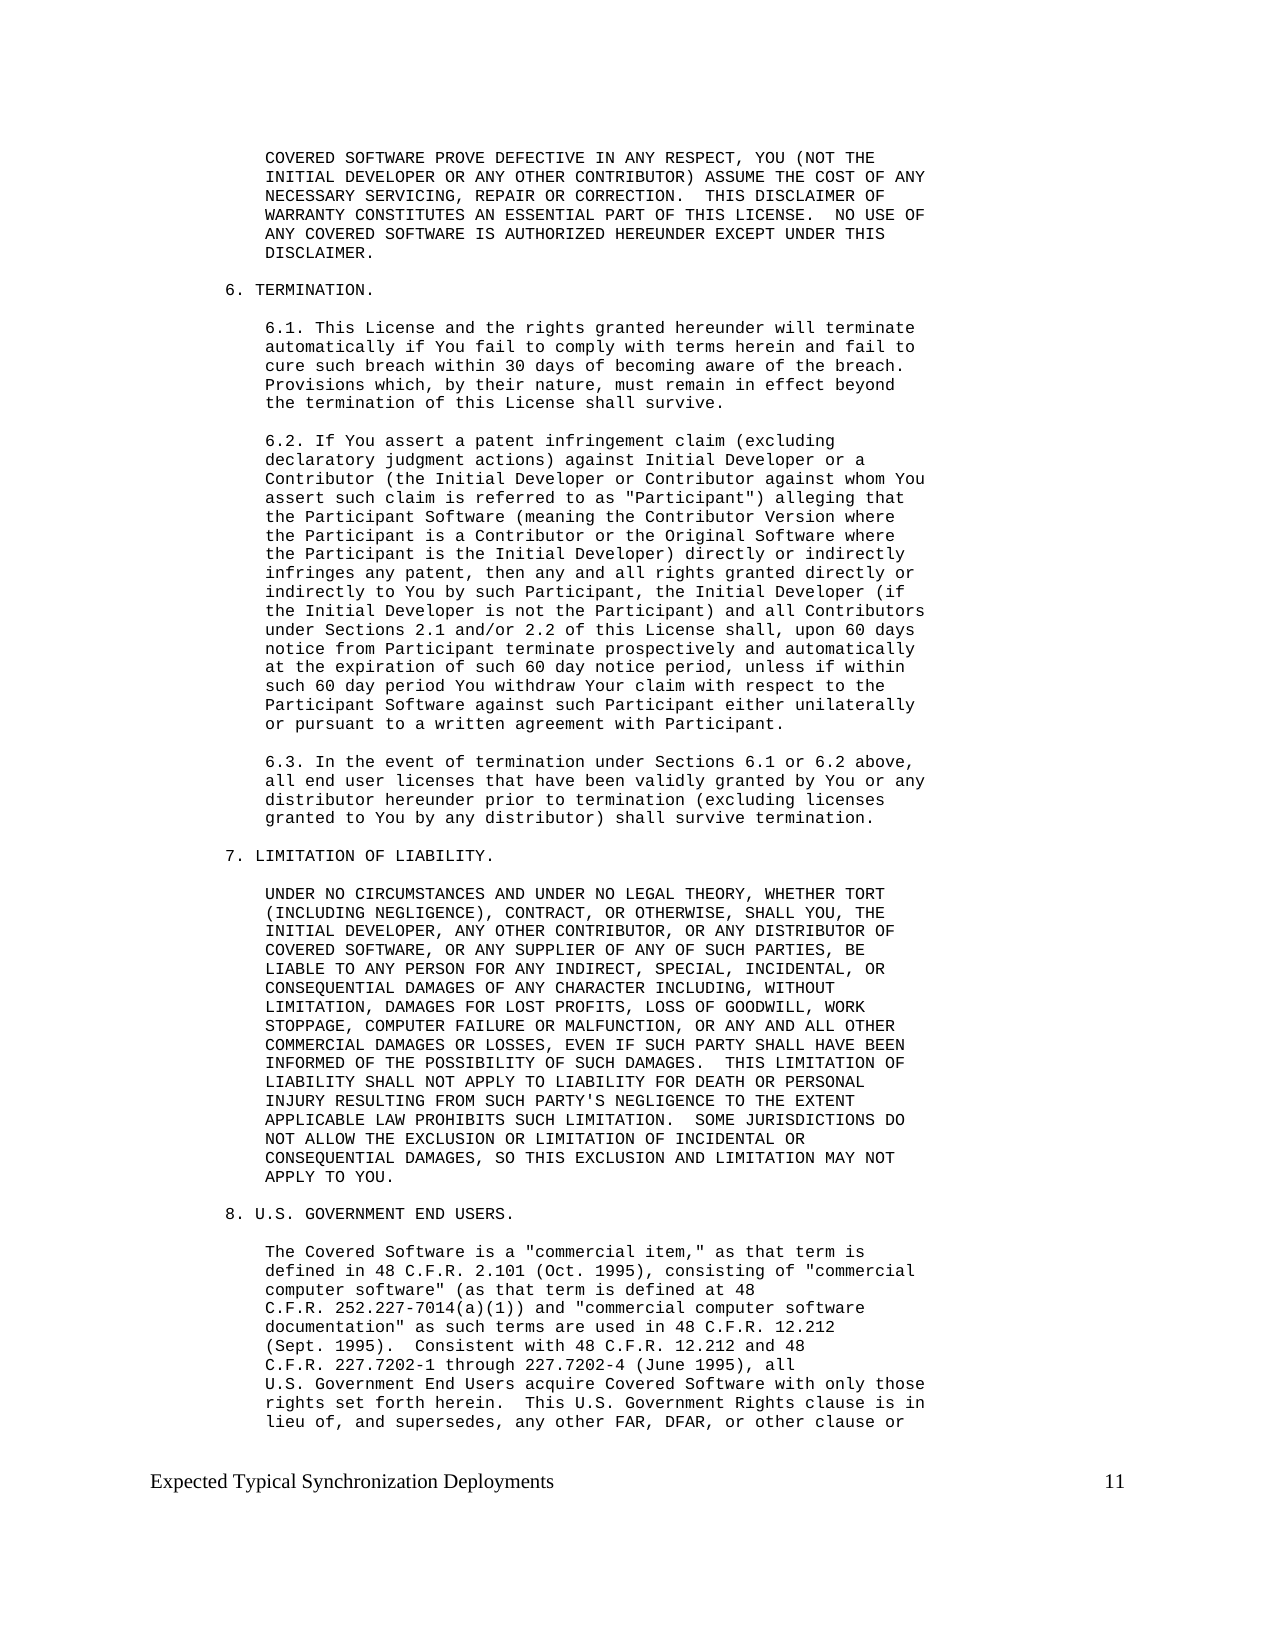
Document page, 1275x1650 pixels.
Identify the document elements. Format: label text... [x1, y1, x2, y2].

text declaratory judgment actions) against Initial Developer or a [225, 452, 1125, 471]
text under Sections 2.1 and/or 2.2 of this License shall, upon 60 days [225, 621, 1125, 640]
text Participant Software against such Participant either unilaterally [225, 697, 1125, 716]
text CONSEQUENTIAL DAMAGES OF ANY CHARACTER INCLUDING, WITHOUT [225, 979, 1125, 998]
text LIABLE TO ANY PERSON FOR ANY INDIRECT, SPECIAL, INCIDENTAL, OR [225, 961, 1125, 979]
text Provisions which, by their nature, must remain in effect beyond [225, 376, 1125, 395]
text the Participant is the Initial Developer) directly or indirectly [225, 546, 1125, 565]
text INITIAL DEVELOPER, ANY OTHER CONTRIBUTOR, OR ANY DISTRIBUTOR OF [225, 923, 1125, 942]
text The Covered Software is a "commercial item," as that term is [225, 1243, 1125, 1262]
text distributor hereunder prior to termination (excluding licenses [225, 791, 1125, 810]
text NOT ALLOW THE EXCLUSION OR LIMITATION OF INCIDENTAL OR [225, 1130, 1125, 1149]
text C.F.R. 227.7202-1 through 227.7202-4 (June 1995), all [225, 1357, 1125, 1376]
text the termination of this License shall survive. [225, 395, 1125, 414]
text lieu of, and supersedes, any other FAR, DFAR, or other clause or [225, 1413, 1125, 1432]
text 6.1. This License and the rights granted hereunder will terminate [225, 320, 1125, 338]
text WARRANTY CONSTITUTES AN ESSENTIAL PART OF THIS LICENSE. NO USE OF [225, 207, 1125, 225]
text rights set forth herein. This U.S. Government Rights clause is in [225, 1394, 1125, 1413]
text at the expiration of such 60 day notice period, unless if within [225, 659, 1125, 678]
text or pursuant to a written agreement with Participant. [225, 716, 1125, 734]
text APPLICABLE LAW PROHIBITS SUCH LIMITATION. SOME JURISDICTIONS DO [225, 1112, 1125, 1130]
text 6.3. In the event of termination under Sections 6.1 or 6.2 above, [225, 753, 1125, 772]
text defined in 48 C.F.R. 2.101 (Oct. 1995), consisting of "commercial [225, 1262, 1125, 1281]
text cure such breach within 30 days of becoming aware of the breach. [225, 357, 1125, 376]
text assert such claim is referred to as "Participant") alleging that [225, 489, 1125, 508]
text indirectly to You by such Participant, the Initial Developer (if [225, 584, 1125, 602]
text UNDER NO CIRCUMSTANCES AND UNDER NO LEGAL THEORY, WHETHER TORT [225, 885, 1125, 904]
text all end user licenses that have been validly granted by You or any [225, 772, 1125, 791]
text automatically if You fail to comply with terms herein and fail to [225, 338, 1125, 357]
text Contributor (the Initial Developer or Contributor against whom You [225, 471, 1125, 489]
text COVERED SOFTWARE PROVE DEFECTIVE IN ANY RESPECT, YOU (NOT THE [225, 150, 1125, 169]
text APPLY TO YOU. [225, 1168, 1125, 1187]
text COMMERCIAL DAMAGES OR LOSSES, EVEN IF SUCH PARTY SHALL HAVE BEEN [225, 1036, 1125, 1055]
text the Participant Software (meaning the Contributor Version where [225, 508, 1125, 527]
text (INCLUDING NEGLIGENCE), CONTRACT, OR OTHERWISE, SHALL YOU, THE [225, 904, 1125, 923]
text STOPPAGE, COMPUTER FAILURE OR MALFUNCTION, OR ANY AND ALL OTHER [225, 1017, 1125, 1036]
text infringes any patent, then any and all rights granted directly or [225, 565, 1125, 584]
text notice from Participant terminate prospectively and automatically [225, 640, 1125, 659]
text NECESSARY SERVICING, REPAIR OR CORRECTION. THIS DISCLAIMER OF [225, 188, 1125, 207]
text the Participant is a Contributor or the Original Software where [225, 527, 1125, 546]
text computer software" (as that term is defined at 48 [225, 1281, 1125, 1300]
text granted to You by any distributor) shall survive termination. [225, 810, 1125, 829]
text documentation" as such terms are used in 48 C.F.R. 12.212 [225, 1319, 1125, 1338]
text INFORMED OF THE POSSIBILITY OF SUCH DAMAGES. THIS LIMITATION OF [225, 1055, 1125, 1074]
text INJURY RESULTING FROM SUCH PARTY'S NEGLIGENCE TO THE EXTENT [225, 1093, 1125, 1112]
text 6. TERMINATION. [225, 282, 1125, 301]
text U.S. Government End Users acquire Covered Software with only those [225, 1376, 1125, 1394]
text 8. U.S. GOVERNMENT END USERS. [225, 1206, 1125, 1225]
text 7. LIMITATION OF LIABILITY. [225, 848, 1125, 866]
text C.F.R. 252.227-7014(a)(1)) and "commercial computer software [225, 1300, 1125, 1319]
text (Sept. 1995). Consistent with 48 C.F.R. 12.212 and 48 [225, 1338, 1125, 1357]
text COVERED SOFTWARE, OR ANY SUPPLIER OF ANY OF SUCH PARTIES, BE [225, 942, 1125, 961]
text the Initial Developer is not the Participant) and all Contributors [225, 602, 1125, 621]
text INITIAL DEVELOPER OR ANY OTHER CONTRIBUTOR) ASSUME THE COST OF ANY [225, 169, 1125, 188]
text DISCLAIMER. [225, 244, 1125, 263]
text ANY COVERED SOFTWARE IS AUTHORIZED HEREUNDER EXCEPT UNDER THIS [225, 225, 1125, 244]
text CONSEQUENTIAL DAMAGES, SO THIS EXCLUSION AND LIMITATION MAY NOT [225, 1149, 1125, 1168]
text such 60 day period You withdraw Your claim with respect to the [225, 678, 1125, 697]
text 6.2. If You assert a patent infringement claim (excluding [225, 433, 1125, 452]
text LIABILITY SHALL NOT APPLY TO LIABILITY FOR DEATH OR PERSONAL [225, 1074, 1125, 1093]
text LIMITATION, DAMAGES FOR LOST PROFITS, LOSS OF GOODWILL, WORK [225, 998, 1125, 1017]
